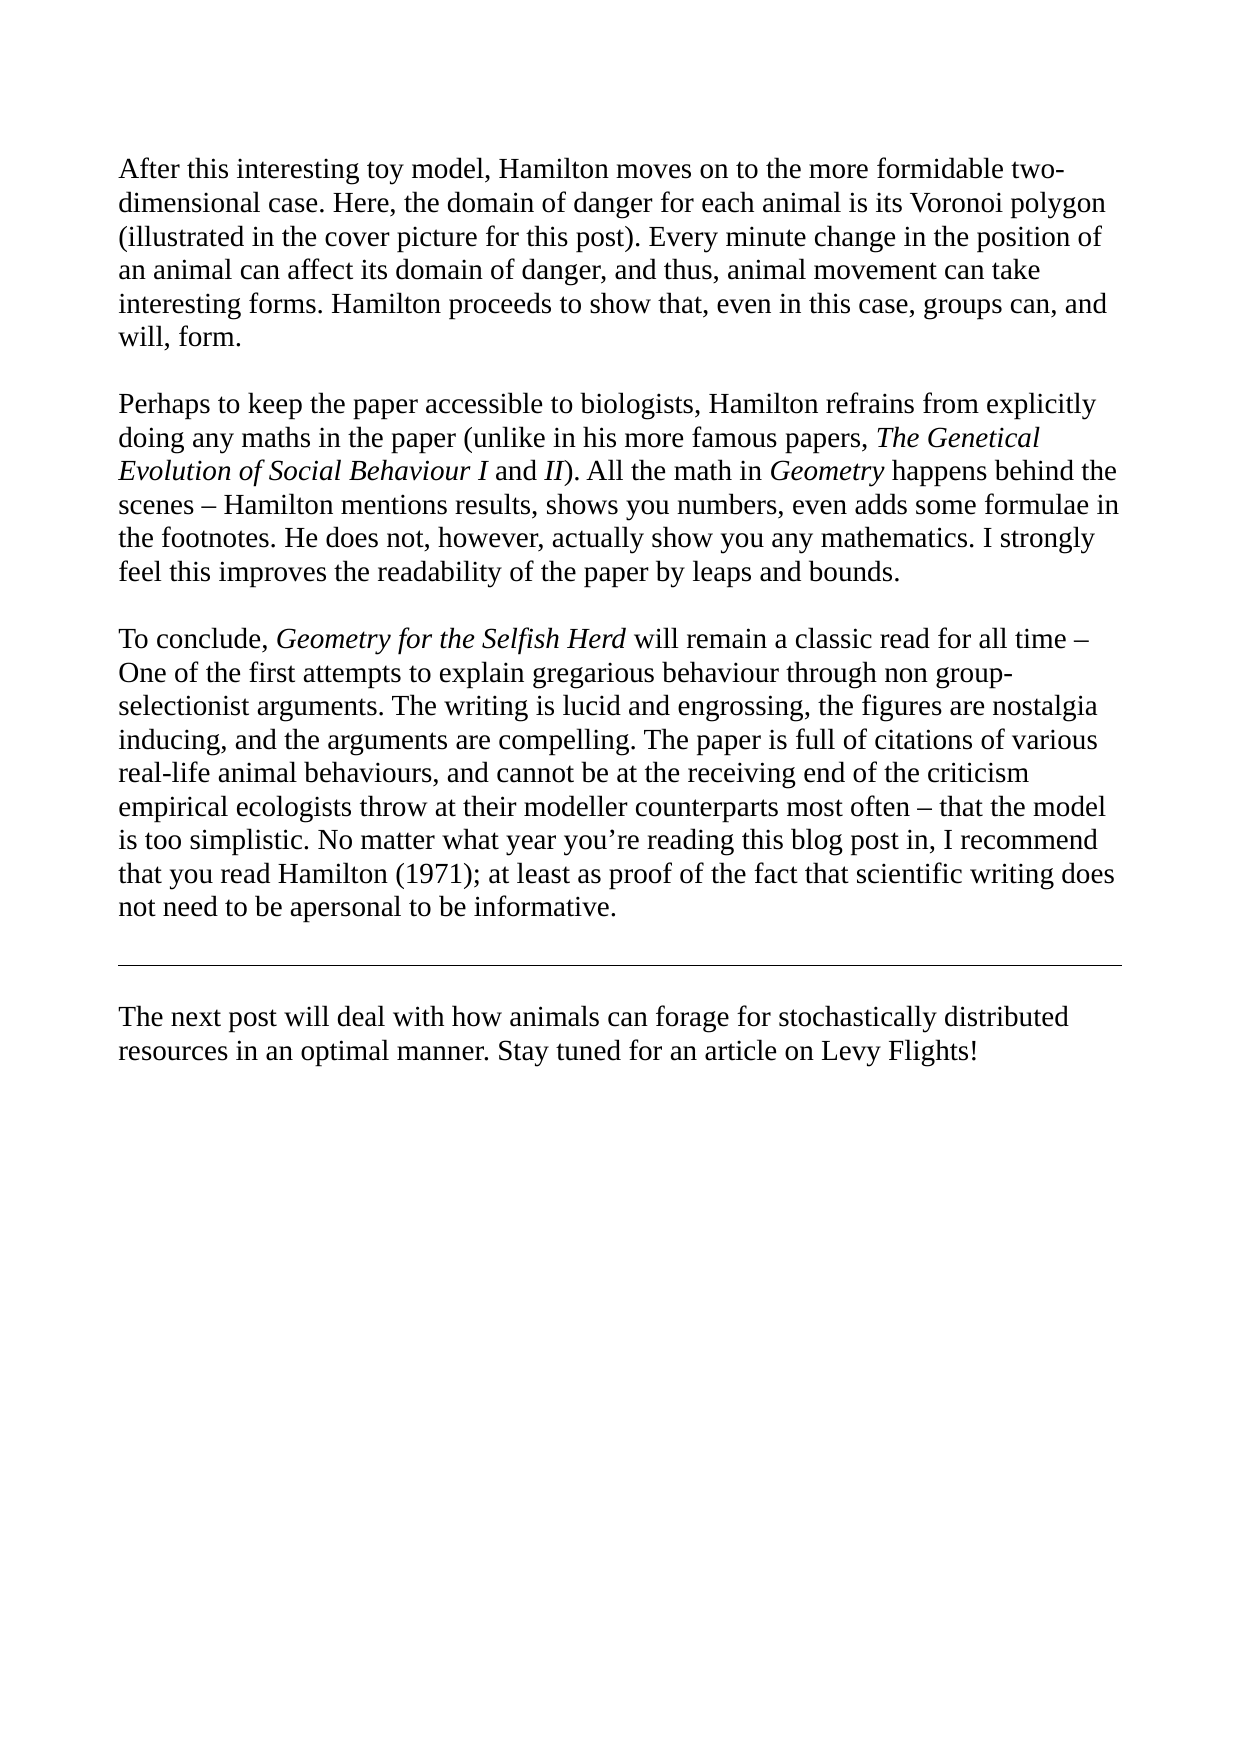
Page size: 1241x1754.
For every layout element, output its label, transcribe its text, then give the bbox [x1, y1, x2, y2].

text The next post will deal with how animals can forage for stochastically distributed resources in an optimal manner. Stay tuned for an article on Levy Flights! [118, 999, 1122, 1066]
text To conclude, Geometry for the Selfish Herd will remain a classic read for all time – One of the first attempts to explain gregarious behaviour through non group-selectionist arguments. The writing is lucid and engrossing, the figures are nostalgia inducing, and the arguments are compelling. The paper is full of citations of various real-life animal behaviours, and cannot be at the receiving end of the criticism empirical ecologists throw at their modeller counterparts most often – that the model is too simplistic. No matter what year you’re reading this blog post in, I recommend that you read Hamilton (1971); at least as proof of the fact that scientific writing does not need to be apersonal to be informative. [118, 621, 1122, 923]
text Perhaps to keep the paper accessible to biologists, Hamilton refrains from explicitly doing any maths in the paper (unlike in his more famous papers, The Genetical Evolution of Social Behaviour I and II). All the math in Geometry happens behind the scenes – Hamilton mentions results, shows you numbers, even adds some formulae in the footnotes. He does not, however, actually show you any mathematics. I strongly feel this improves the readability of the paper by leaps and bounds. [118, 386, 1122, 588]
text After this interesting toy model, Hamilton moves on to the more formidable two-dimensional case. Here, the domain of danger for each animal is its Voronoi polygon (illustrated in the cover picture for this post). Every minute change in the position of an animal can affect its domain of danger, and thus, animal movement can take interesting forms. Hamilton proceeds to show that, even in this case, groups can, and will, form. [118, 152, 1122, 353]
